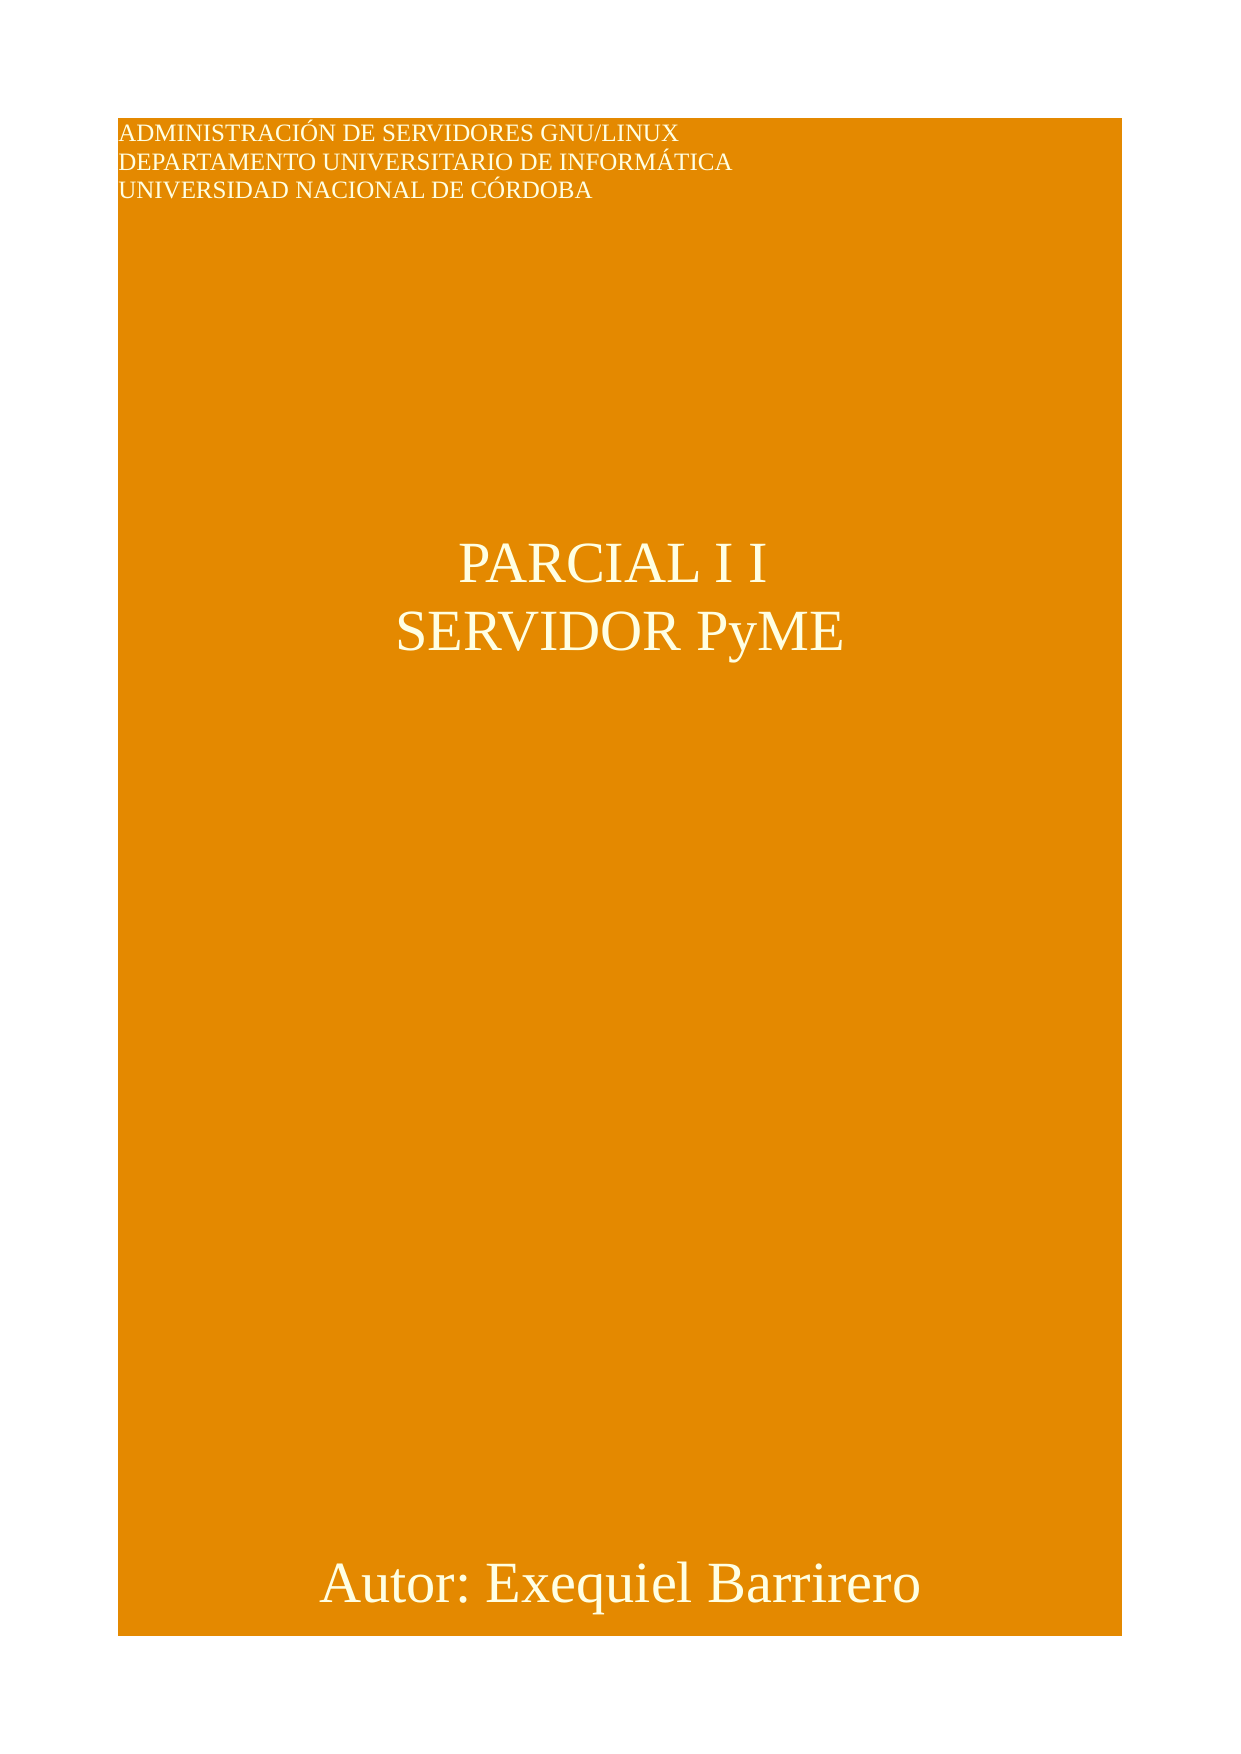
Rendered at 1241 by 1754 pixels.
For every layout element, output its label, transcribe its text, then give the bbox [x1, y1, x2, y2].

text Autor: Exequiel Barrirero [118, 1548, 1122, 1616]
text PARCIAL I I SERVIDOR PyME [118, 528, 1122, 663]
text ADMINISTRACIÓN DE SERVIDORES GNU/LINUX [118, 118, 1122, 147]
text UNIVERSIDAD NACIONAL DE CÓRDOBA [118, 176, 1122, 204]
text DEPARTAMENTO UNIVERSITARIO DE INFORMÁTICA [118, 147, 1122, 176]
